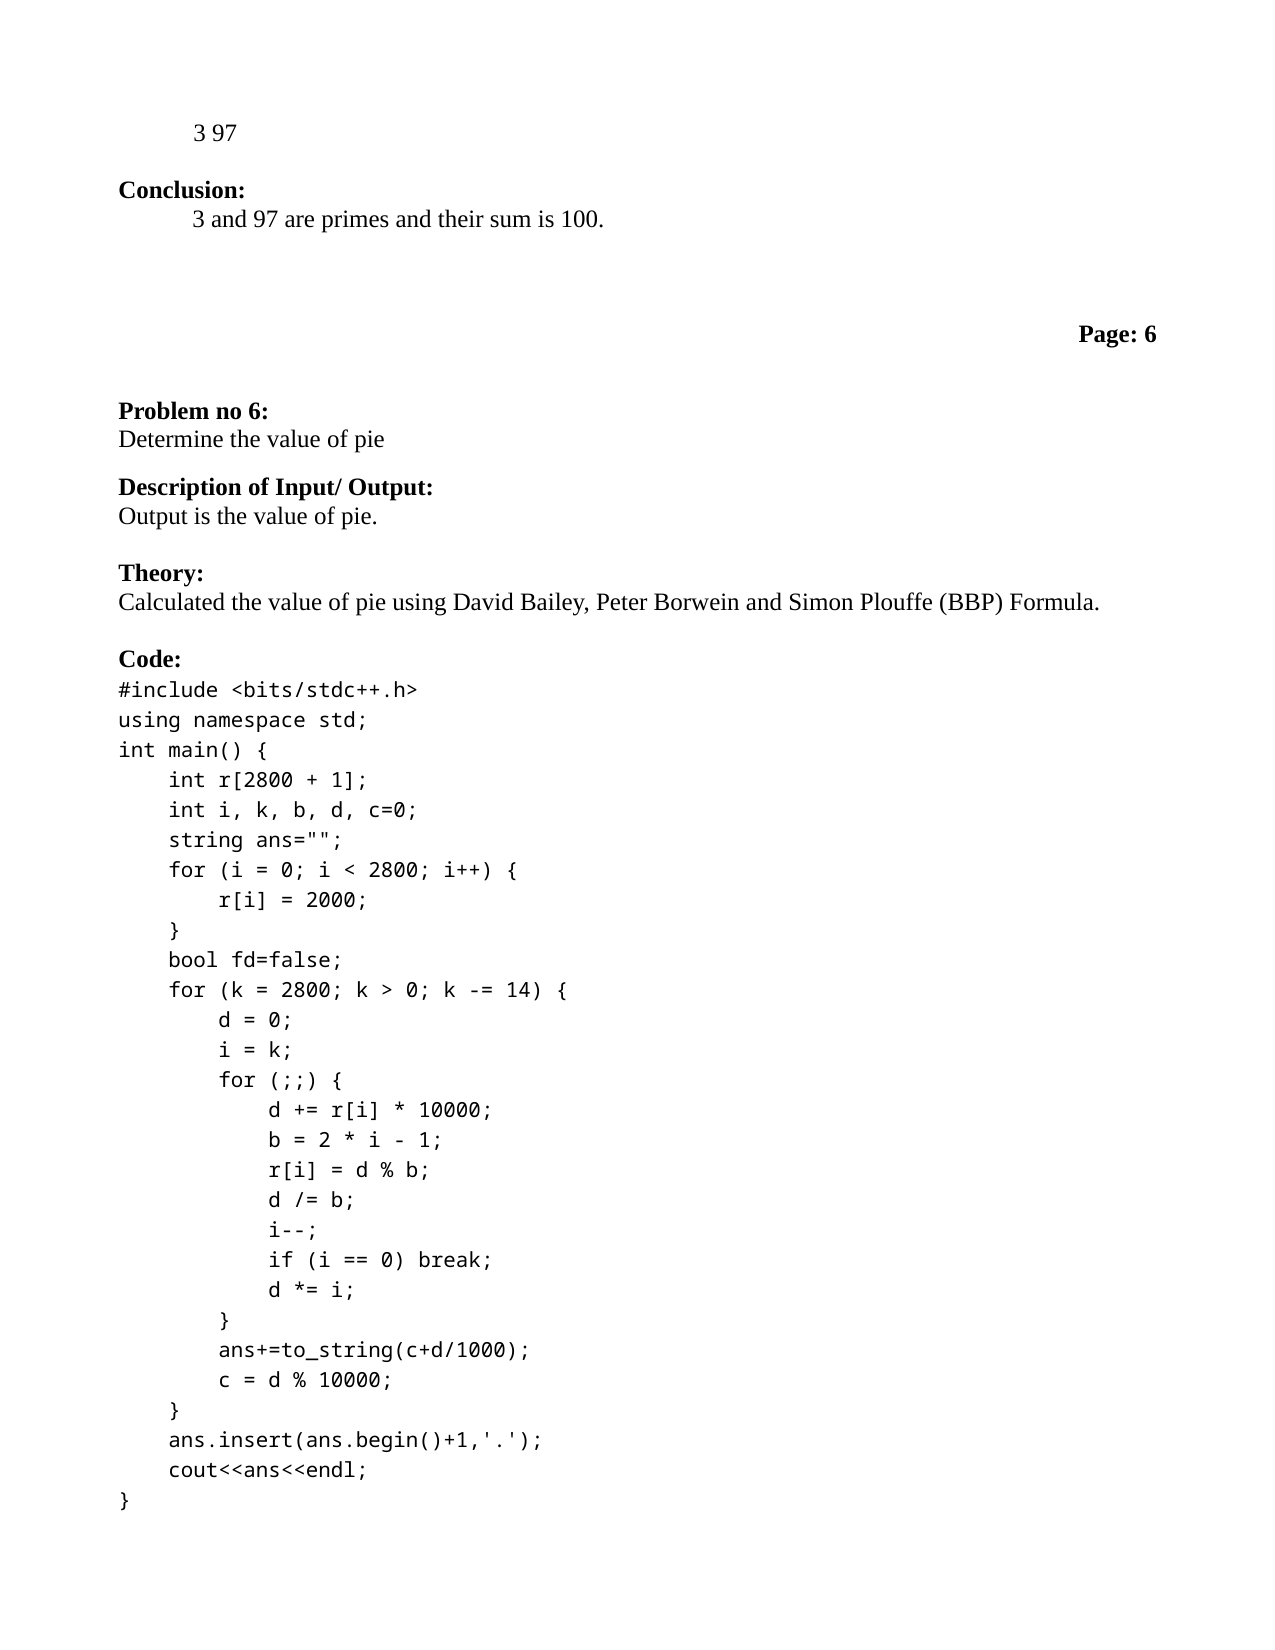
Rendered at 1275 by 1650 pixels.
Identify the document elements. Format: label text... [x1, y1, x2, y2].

text ans.insert(ans.begin()+1,'.'); [118, 1423, 1157, 1453]
text } [118, 1483, 1157, 1513]
text Problem no 6: [118, 396, 1157, 424]
text d *= i; [118, 1273, 1157, 1303]
text ans+=to_string(c+d/1000); [118, 1333, 1157, 1363]
text for (i = 0; i < 2800; i++) { [118, 853, 1157, 883]
text int r[2800 + 1]; [118, 763, 1157, 793]
text r[i] = 2000; [118, 883, 1157, 913]
text d += r[i] * 10000; [118, 1093, 1157, 1123]
text int main() { [118, 733, 1157, 763]
text Determine the value of pie [118, 424, 1157, 453]
text if (i == 0) break; [118, 1243, 1157, 1273]
text i = k; [118, 1033, 1157, 1063]
text 3 97 [193, 118, 1157, 147]
text Output is the value of pie. [118, 501, 1157, 529]
text b = 2 * i - 1; [118, 1123, 1157, 1153]
text Calculated the value of pie using David Bailey, Peter Borwein and Simon Plouffe (BBP) Formula. [118, 587, 1157, 616]
text c = d % 10000; [118, 1363, 1157, 1393]
text int i, k, b, d, c=0; [118, 793, 1157, 823]
text for (;;) { [118, 1063, 1157, 1093]
text #include <bits/stdc++.h> [118, 673, 1157, 703]
text 3 and 97 are primes and their sum is 100. [118, 204, 1157, 233]
text string ans=""; [118, 823, 1157, 853]
text r[i] = d % b; [118, 1153, 1157, 1183]
text } [118, 913, 1157, 943]
text } [118, 1303, 1157, 1333]
text d = 0; [118, 1003, 1157, 1033]
text Page: 6 [118, 319, 1157, 348]
text bool fd=false; [118, 943, 1157, 973]
text i--; [118, 1213, 1157, 1243]
text using namespace std; [118, 703, 1157, 733]
text Conclusion: [118, 176, 1157, 204]
text Theory: [118, 558, 1157, 587]
text cout<<ans<<endl; [118, 1453, 1157, 1483]
text Code: [118, 644, 1157, 673]
text for (k = 2800; k > 0; k -= 14) { [118, 973, 1157, 1003]
text Description of Input/ Output: [118, 472, 1157, 501]
text } [118, 1393, 1157, 1423]
text d /= b; [118, 1183, 1157, 1213]
